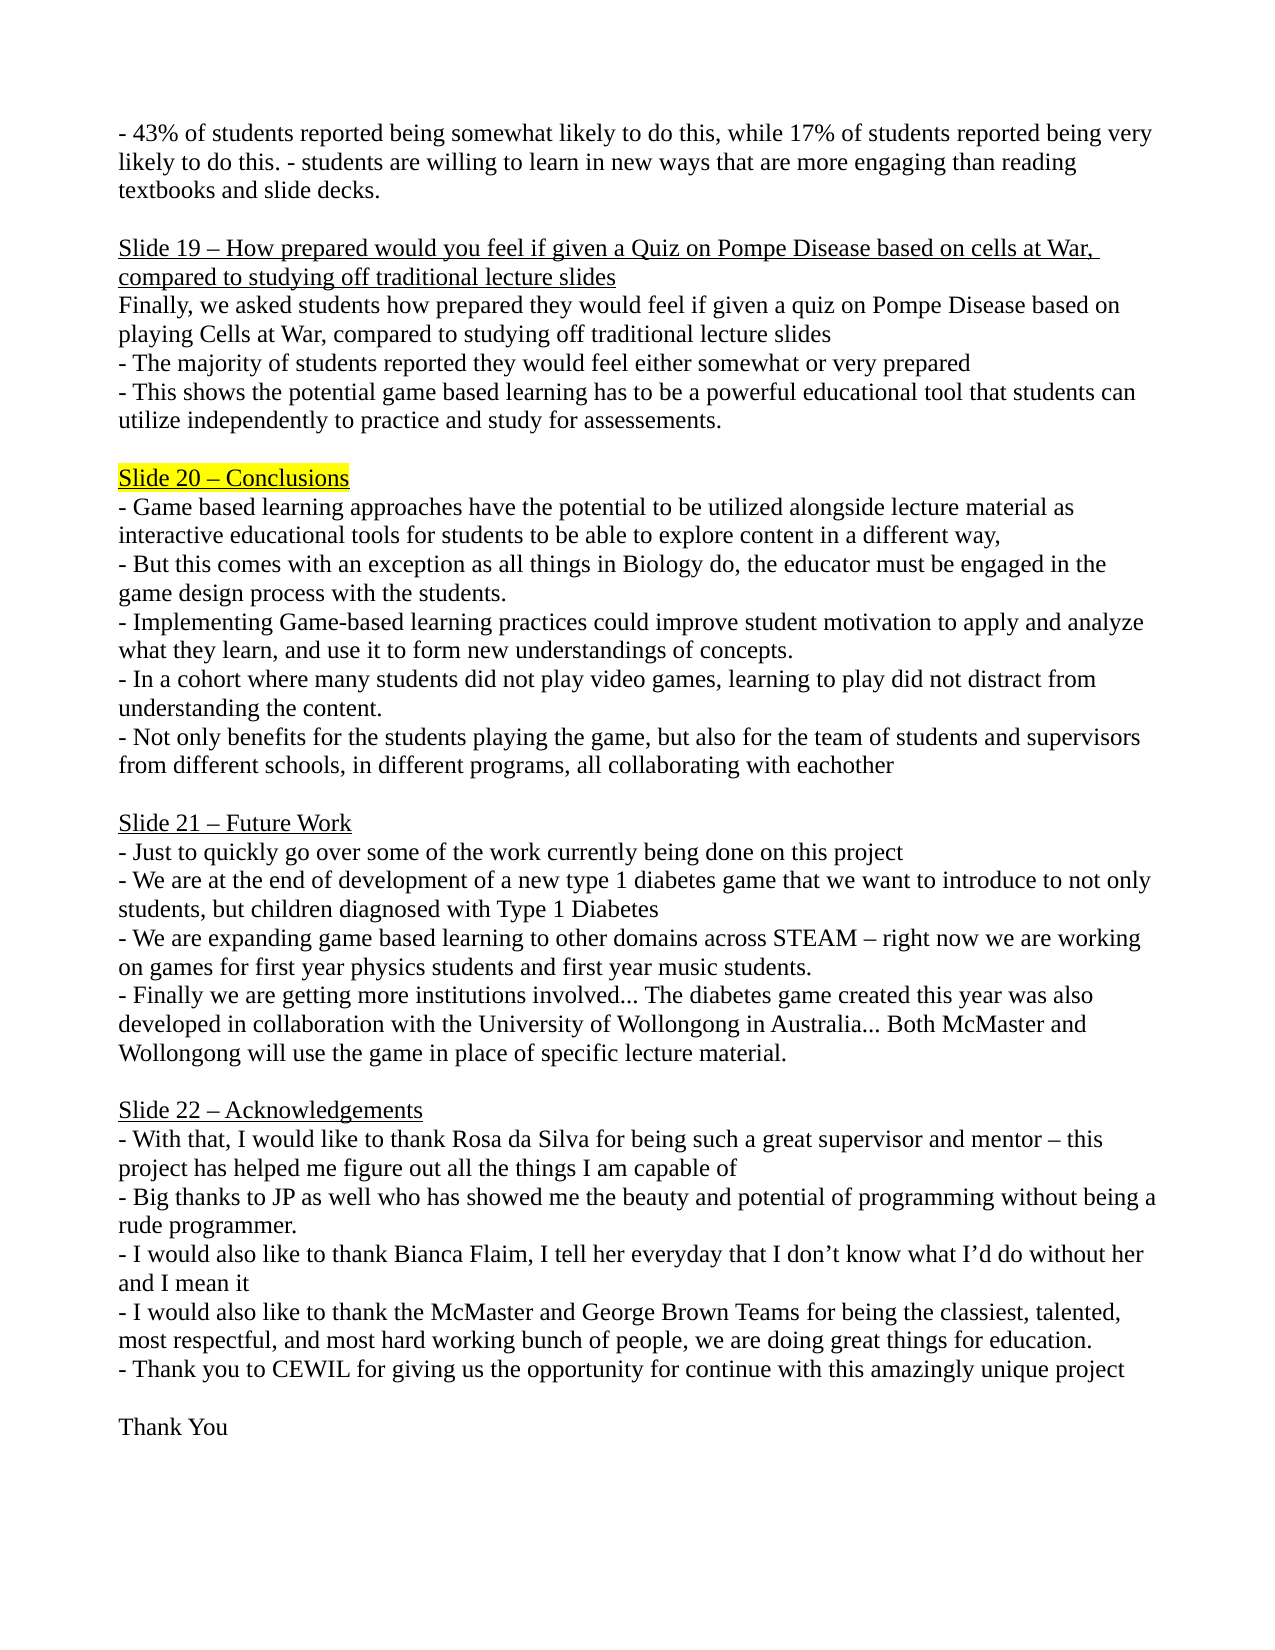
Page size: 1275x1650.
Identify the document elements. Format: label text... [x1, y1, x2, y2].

text Finally, we asked students how prepared they would feel if given a quiz on Pompe Disease based on playing Cells at War, compared to studying off traditional lecture slides [118, 291, 1157, 348]
text - We are at the end of development of a new type 1 diabetes game that we want to introduce to not only students, but children diagnosed with Type 1 Diabetes [118, 866, 1157, 923]
text Slide 22 – Acknowledgements [118, 1096, 1157, 1124]
text - But this comes with an exception as all things in Biology do, the educator must be engaged in the game design process with the students. [118, 549, 1157, 607]
text - This shows the potential game based learning has to be a powerful educational tool that students can utilize independently to practice and study for assessements. [118, 377, 1157, 434]
text - The majority of students reported they would feel either somewhat or very prepared [118, 348, 1157, 377]
text Slide 20 – Conclusions [118, 463, 1157, 492]
text - 43% of students reported being somewhat likely to do this, while 17% of students reported being very likely to do this. - students are willing to learn in new ways that are more engaging than reading textbooks and slide decks. [118, 118, 1157, 204]
text Thank You [118, 1412, 1157, 1441]
text - Game based learning approaches have the potential to be utilized alongside lecture material as interactive educational tools for students to be able to explore content in a different way, [118, 492, 1157, 549]
text - We are expanding game based learning to other domains across STEAM – right now we are working on games for first year physics students and first year music students. [118, 923, 1157, 981]
text - Finally we are getting more institutions involved... The diabetes game created this year was also developed in collaboration with the University of Wollongong in Australia... Both McMaster and Wollongong will use the game in place of specific lecture material. [118, 981, 1157, 1067]
text - Thank you to CEWIL for giving us the opportunity for continue with this amazingly unique project [118, 1354, 1157, 1383]
text - I would also like to thank the McMaster and George Brown Teams for being the classiest, talented, most respectful, and most hard working bunch of people, we are doing great things for education. [118, 1297, 1157, 1354]
text - Implementing Game-based learning practices could improve student motivation to apply and analyze what they learn, and use it to form new understandings of concepts. [118, 607, 1157, 664]
text - Just to quickly go over some of the work currently being done on this project [118, 837, 1157, 866]
text - I would also like to thank Bianca Flaim, I tell her everyday that I don’t know what I’d do without her and I mean it [118, 1239, 1157, 1297]
text - In a cohort where many students did not play video games, learning to play did not distract from understanding the content. [118, 664, 1157, 722]
text - With that, I would like to thank Rosa da Silva for being such a great supervisor and mentor – this project has helped me figure out all the things I am capable of [118, 1124, 1157, 1182]
text - Big thanks to JP as well who has showed me the beauty and potential of programming without being a rude programmer. [118, 1182, 1157, 1239]
text Slide 19 – How prepared would you feel if given a Quiz on Pompe Disease based on cells at War, compared to studying off traditional lecture slides [118, 233, 1157, 291]
text - Not only benefits for the students playing the game, but also for the team of students and supervisors from different schools, in different programs, all collaborating with eachother [118, 722, 1157, 779]
text Slide 21 – Future Work [118, 808, 1157, 837]
